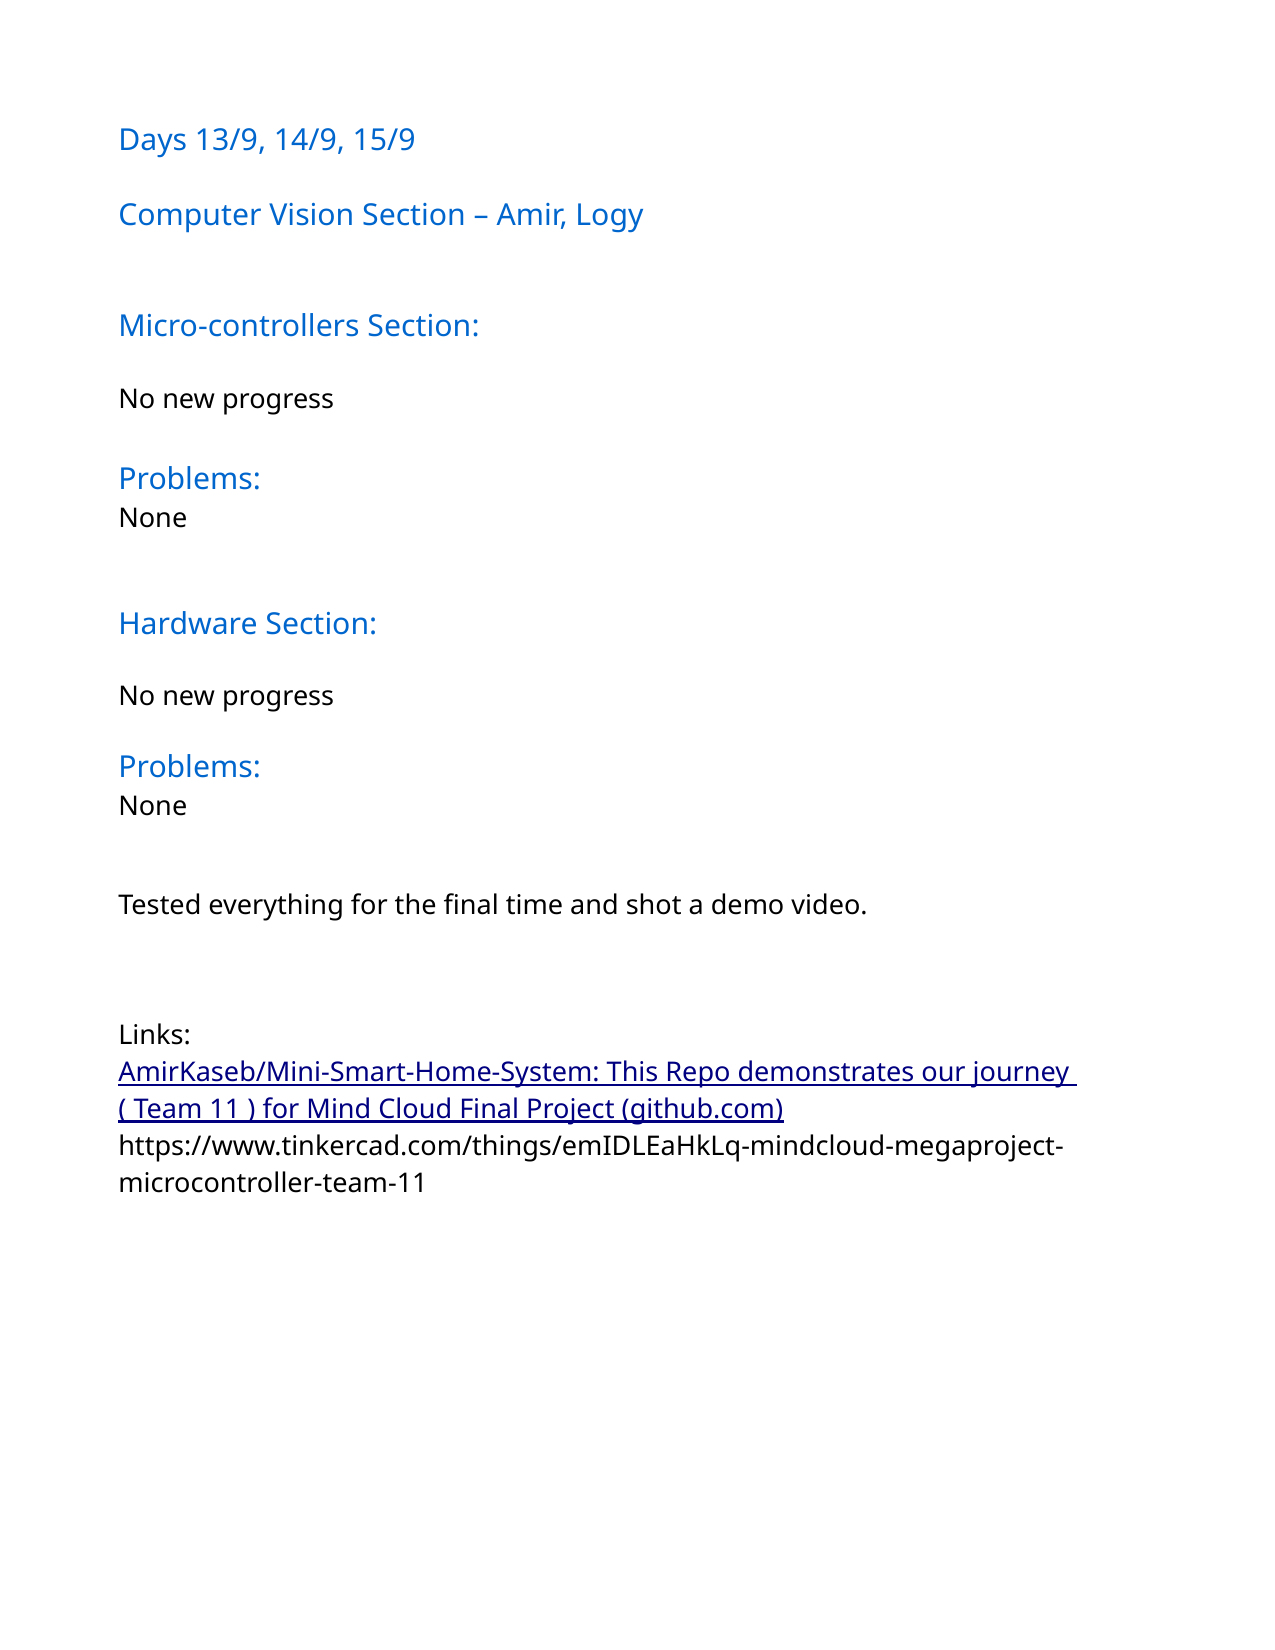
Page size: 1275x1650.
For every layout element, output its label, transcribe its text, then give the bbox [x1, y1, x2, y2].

text No new progress [118, 677, 1157, 714]
text AmirKaseb/Mini-Smart-Home-System: This Repo demonstrates our journey ( Team 11 ) for Mind Cloud Final Project (github.com) [118, 1052, 1157, 1126]
text Days 13/9, 14/9, 15/9 [118, 118, 1157, 159]
text None [118, 498, 1157, 535]
text https://www.tinkercad.com/things/emIDLEaHkLq-mindcloud-megaproject-microcontroller-team-11 [118, 1126, 1157, 1200]
text Hardware Section: [118, 602, 1157, 677]
text Micro-controllers Section: [118, 304, 1157, 346]
text Problems: [118, 745, 1157, 786]
text Problems: [118, 457, 1157, 498]
text Links: [118, 1016, 1157, 1052]
text Computer Vision Section – Amir, Logy [118, 193, 1157, 304]
text Tested everything for the final time and shot a demo video. [118, 885, 1157, 922]
text None [118, 786, 1157, 823]
text No new progress [118, 379, 1157, 416]
